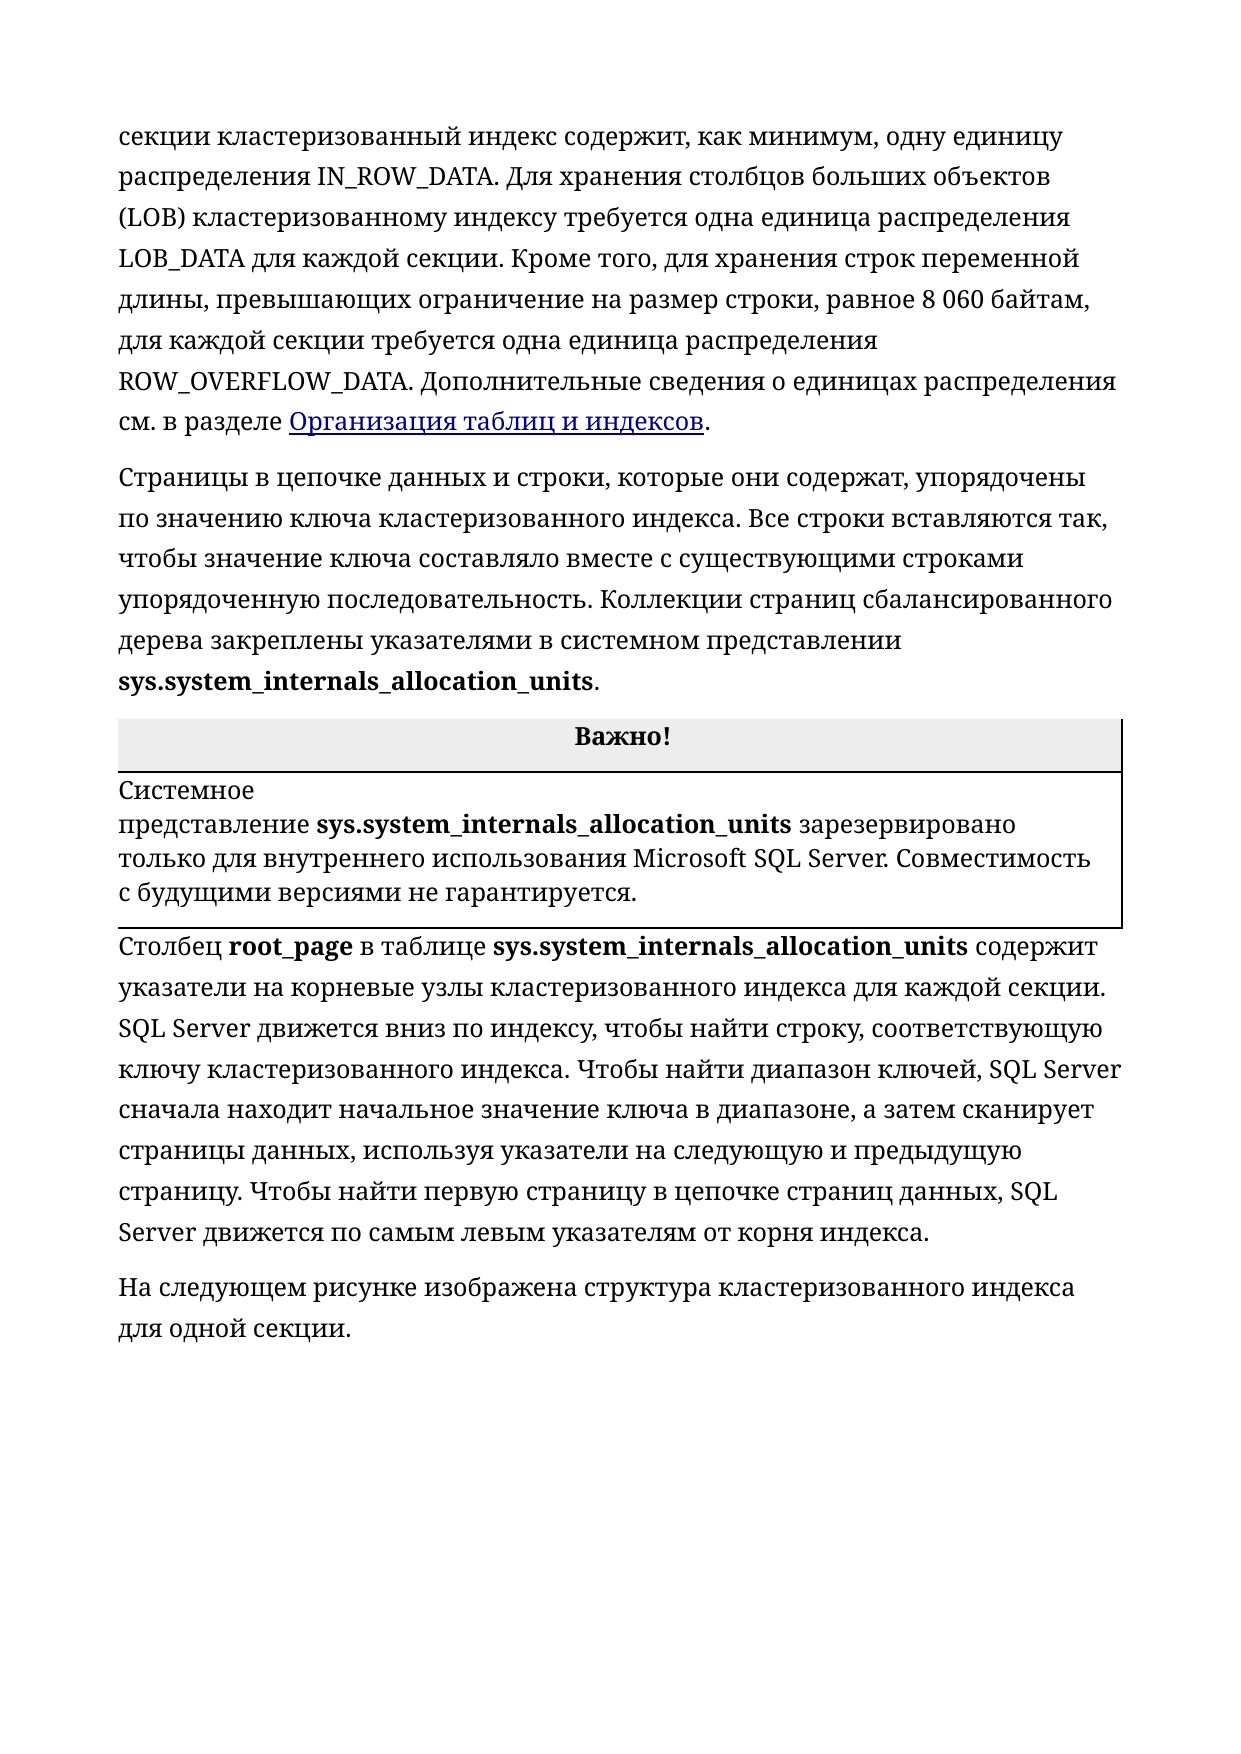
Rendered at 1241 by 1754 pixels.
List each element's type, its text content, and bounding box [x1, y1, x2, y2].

picture [554, 725, 575, 746]
text На следующем рисунке изображена структура кластеризованного индекса для одной секции. [118, 1270, 1122, 1345]
text секции кластеризованный индекс содержит, как минимум, одну единицу распределения IN_ROW_DATA. Для хранения столбцов больших объектов (LOB) кластеризованному индексу требуется одна единица распределения LOB_DATA для каждой секции. Кроме того, для хранения строк переменной длины, превышающих ограничение на размер строки, равное 8 060 байтам, для каждой секции требуется одна единица распределения ROW_OVERFLOW_DATA. Дополнительные сведения о единицах распределения см. в разделе Организация таблиц и индексов. [118, 118, 1122, 438]
text Страницы в цепочке данных и строки, которые они содержат, упорядочены по значению ключа кластеризованного индекса. Все строки вставляются так, чтобы значение ключа составляло вместе с существующими строками упорядоченную последовательность. Коллекции страниц сбалансированного дерева закреплены указателями в системном представлении sys.system_internals_allocation_units. [118, 459, 1122, 698]
table_header Важно! [118, 719, 1121, 771]
table_cell Системное представление sys.system_internals_allocation_units зарезервировано только для внутреннего использования Microsoft SQL Server. Совместимость с будущими версиями не гарантируется. [118, 773, 1121, 927]
text Столбец root_page в таблице sys.system_internals_allocation_units содержит указатели на корневые узлы кластеризованного индекса для каждой секции. SQL Server движется вниз по индексу, чтобы найти строку, соответствующую ключу кластеризованного индекса. Чтобы найти диапазон ключей, SQL Server сначала находит начальное значение ключа в диапазоне, а затем сканирует страницы данных, используя указатели на следующую и предыдущую страницу. Чтобы найти первую страницу в цепочке страниц данных, SQL Server движется по самым левым указателям от корня индекса. [118, 929, 1122, 1249]
